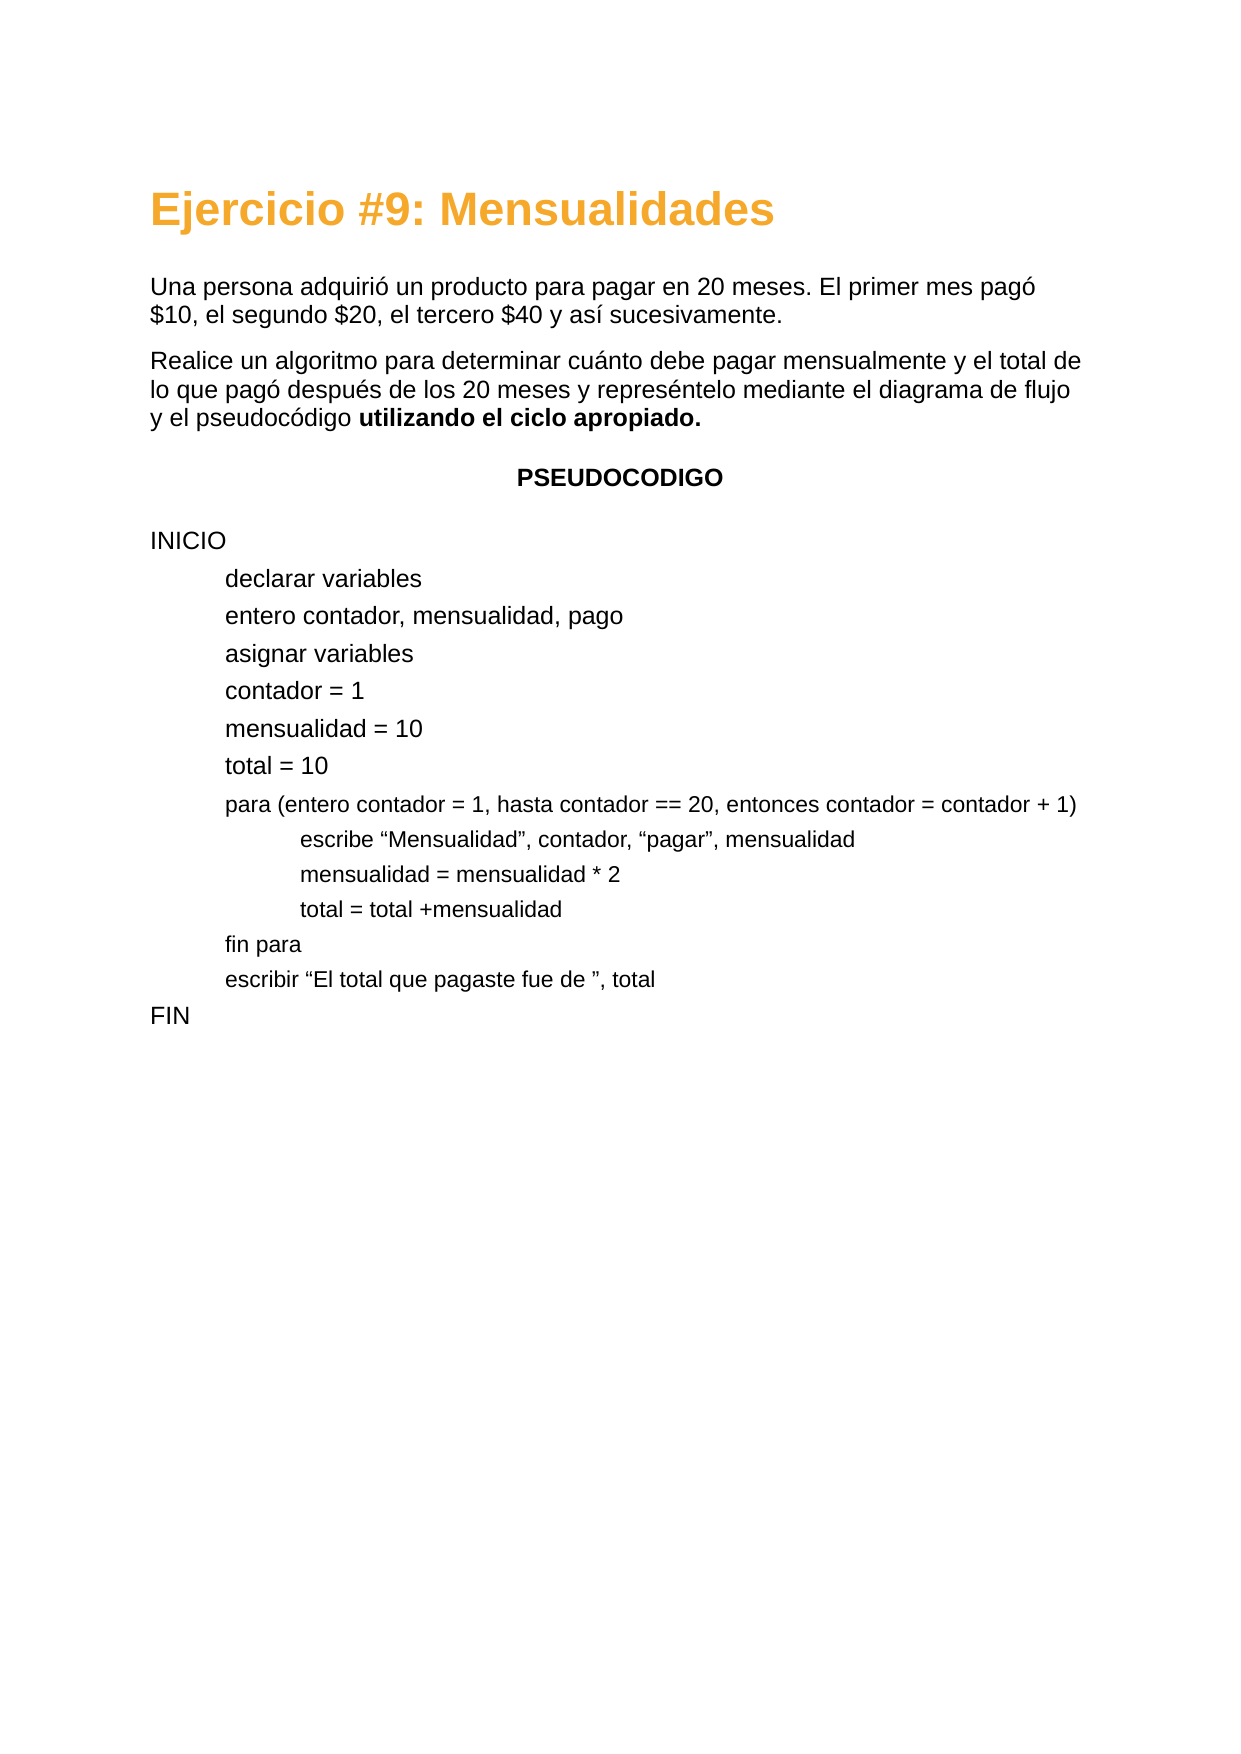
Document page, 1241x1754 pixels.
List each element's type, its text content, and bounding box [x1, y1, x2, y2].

text fin para [150, 931, 1090, 957]
text contador = 1 [150, 676, 1090, 705]
subtitle PSEUDOCODIGO [150, 463, 1090, 492]
text mensualidad = mensualidad * 2 [150, 861, 1090, 887]
text Una persona adquirió un producto para pagar en 20 meses. El primer mes pagó $10, el segundo $20, el tercero $40 y así sucesivamente. [150, 272, 1090, 329]
text asignar variables [150, 639, 1090, 667]
text FIN [150, 1001, 1090, 1029]
text Realice un algoritmo para determinar cuánto debe pagar mensualmente y el total de lo que pagó después de los 20 meses y represéntelo mediante el diagrama de flujo y el pseudocódigo utilizando el ciclo apropiado. [150, 346, 1090, 432]
text escribir “El total que pagaste fue de ”, total [150, 966, 1090, 992]
text para (entero contador = 1, hasta contador == 20, entonces contador = contador + 1) [150, 789, 1090, 817]
text entero contador, mensualidad, pago [150, 601, 1090, 630]
text declarar variables [150, 564, 1090, 592]
text total = 10 [150, 751, 1090, 780]
text mensualidad = 10 [150, 714, 1090, 742]
text INICIO [150, 526, 1090, 555]
text total = total +mensualidad [150, 896, 1090, 922]
subtitle Ejercicio #9: Mensualidades [150, 181, 1090, 235]
text escribe “Mensualidad”, contador, “pagar”, mensualidad [150, 826, 1090, 853]
